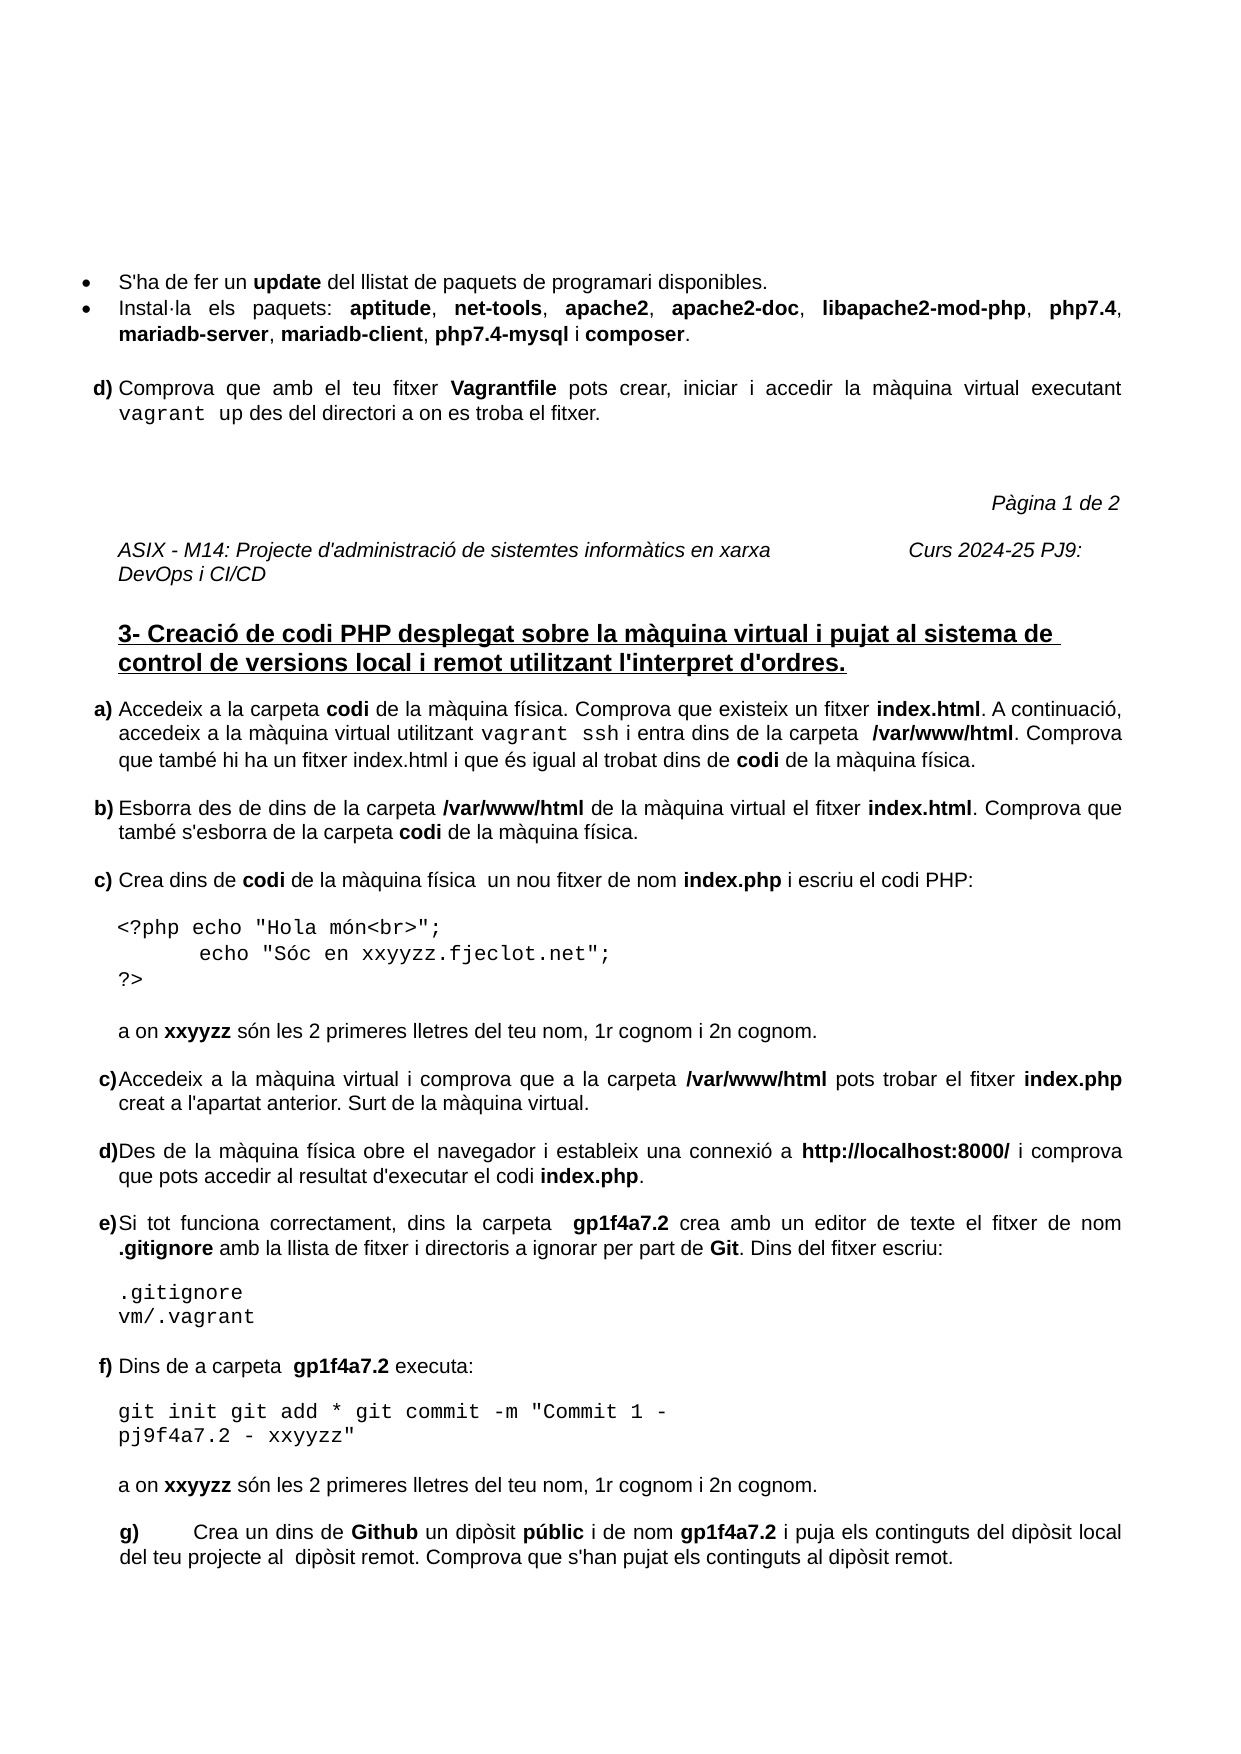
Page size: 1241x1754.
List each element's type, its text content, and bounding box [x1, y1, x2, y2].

list Comprova que amb el teu fitxer Vagrantfile pots crear, iniciar i accedir la màquina virtual executant vagrant up des del directori a on es troba el fitxer. [93, 376, 1122, 426]
list S'ha de fer un update del llistat de paquets de programari disponibles. [81, 269, 1122, 294]
list Crea dins de codi de la màquina física un nou fitxer de nom index.php i escriu el codi PHP: [94, 868, 1122, 892]
list Accedeix a la màquina virtual i comprova que a la carpeta /var/www/html pots trobar el fitxer index.php creat a l'apartat anterior. Surt de la màquina virtual. [98, 1067, 1122, 1115]
list Si tot funciona correctament, dins la carpeta gp1f4a7.2 crea amb un editor de texte el fitxer de nom .gitignore amb la llista de fitxer i directoris a ignorar per part de Git. Dins del fitxer escriu: [98, 1211, 1122, 1260]
list Dins de a carpeta gp1f4a7.2 executa: [98, 1354, 1122, 1378]
text git init git add * git commit -m "Commit 1 - pj9f4a7.2 - xxyyzz" [118, 1401, 682, 1448]
subtitle Pàgina 1 de 2 [118, 491, 1122, 515]
text echo "Sóc en xxyyzz.fjeclot.net"; [199, 943, 682, 966]
list Crea un dins de Github un dipòsit públic i de nom gp1f4a7.2 i puja els continguts del dipòsit local del teu projecte al dipòsit remot. Comprova que s'han pujat els continguts al dipòsit remot. [119, 1520, 1122, 1569]
text a on xxyyzz són les 2 primeres lletres del teu nom, 1r cognom i 2n cognom. [118, 1019, 1122, 1043]
list Des de la màquina física obre el navegador i estableix una connexió a http://localhost:8000/ i comprova que pots accedir al resultat d'executar el codi index.php. [98, 1139, 1122, 1187]
text .gitignore vm/.vagrant [118, 1282, 381, 1330]
text a on xxyyzz són les 2 primeres lletres del teu nom, 1r cognom i 2n cognom. [118, 1473, 1122, 1497]
text 3- Creació de codi PHP desplegat sobre la màquina virtual i pujat al sistema de control de versions local i remot utilitzant l'interpret d'ordres. [118, 618, 1122, 677]
list Accedeix a la carpeta codi de la màquina física. Comprova que existeix un fitxer index.html. A continuació, accedeix a la màquina virtual utilitzant vagrant ssh i entra dins de la carpeta /var/www/html. Comprova que també hi ha un fitxer index.html i que és igual al trobat dins de codi de la màquina física. [94, 697, 1122, 772]
list Esborra des de dins de la carpeta /var/www/html de la màquina virtual el fitxer index.html. Comprova que també s'esborra de la carpeta codi de la màquina física. [94, 795, 1122, 844]
list Instal·la els paquets: aptitude, net-tools, apache2, apache2-doc, libapache2-mod-php, php7.4, mariadb-server, mariadb-client, php7.4-mysql i composer. [81, 295, 1122, 345]
text ASIX - M14: Projecte d'administració de sistemtes informàtics en xarxa Curs 2024-25 PJ9: DevOps i CI/CD [118, 537, 1122, 586]
text <?php echo "Hola món<br>"; [117, 917, 448, 941]
text ?> [118, 968, 682, 992]
